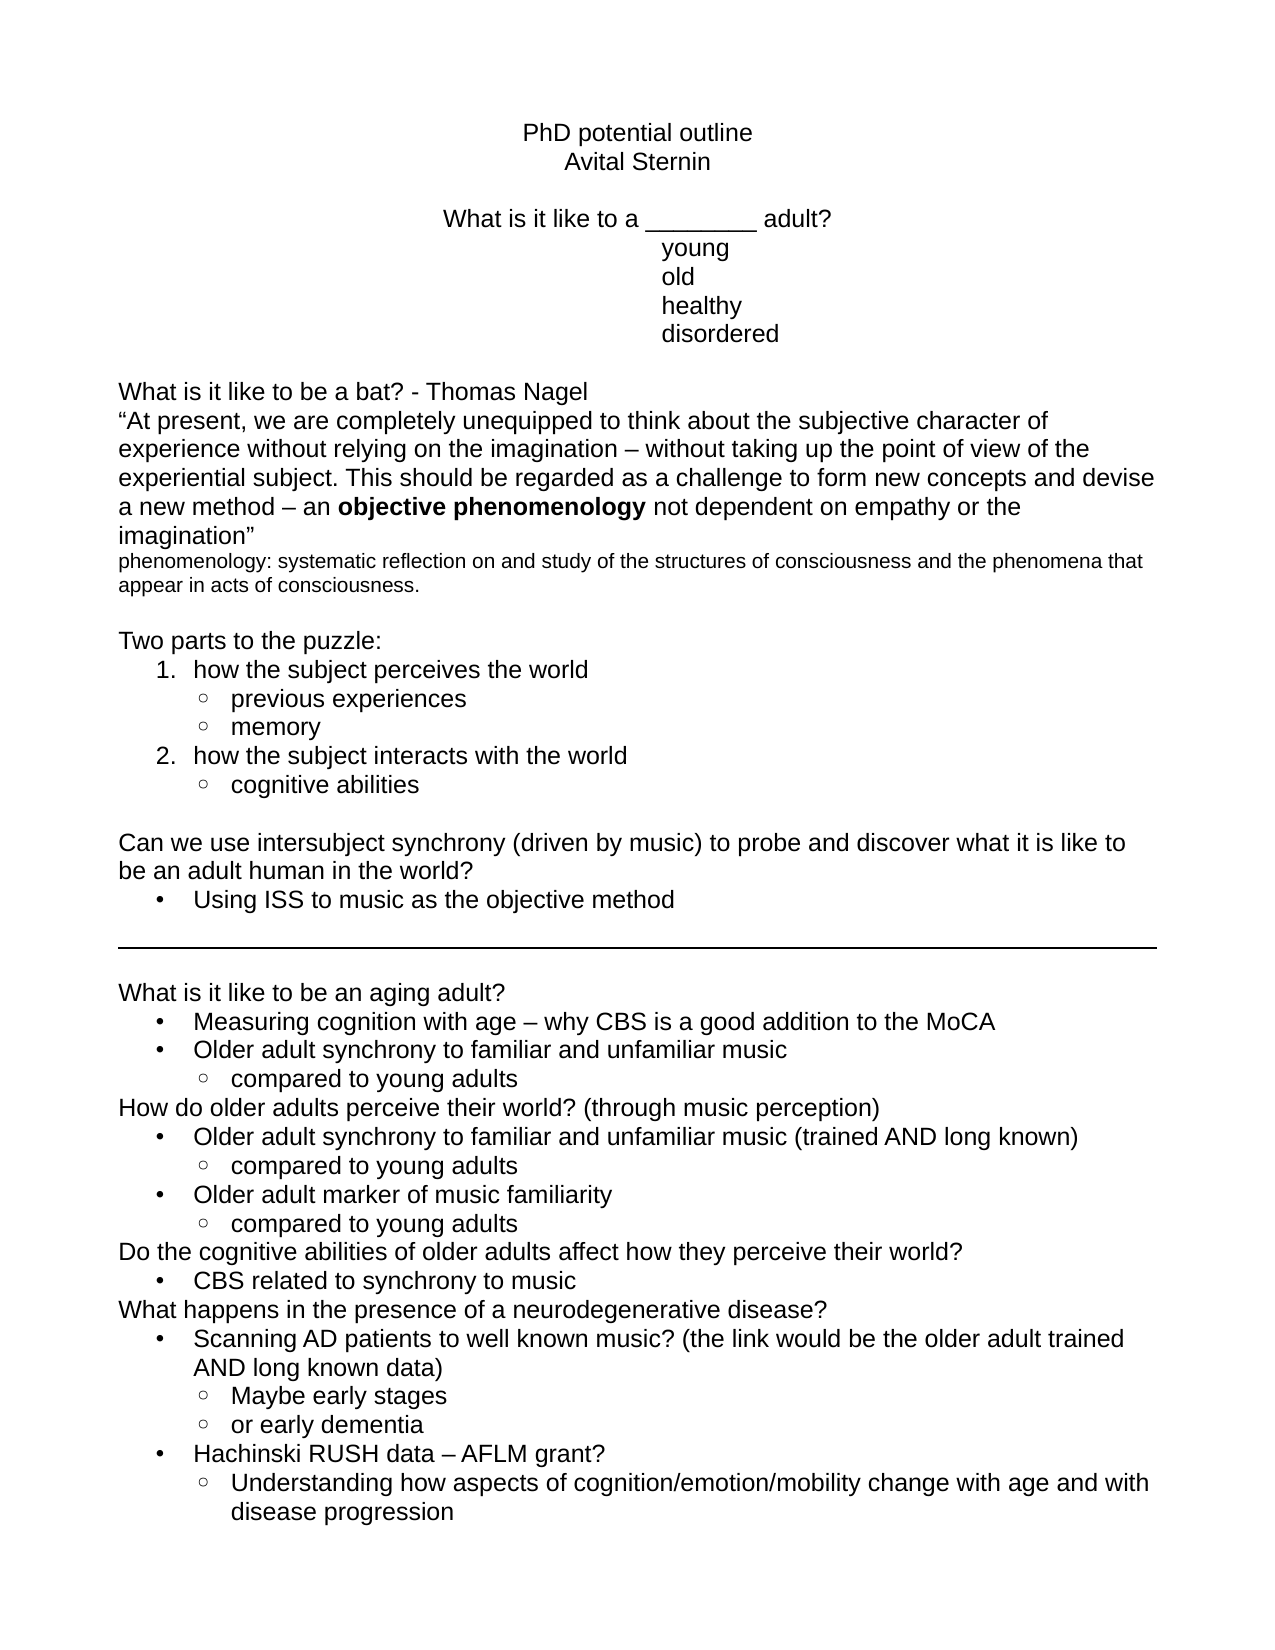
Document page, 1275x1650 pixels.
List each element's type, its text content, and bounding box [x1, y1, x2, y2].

list Hachinski RUSH data – AFLM grant? [156, 1439, 1157, 1468]
list CBS related to synchrony to music [156, 1266, 1157, 1295]
text How do older adults perceive their world? (through music perception) [118, 1093, 1157, 1122]
list cognitive abilities [193, 770, 1157, 799]
list Older adult marker of music familiarity [156, 1180, 1157, 1208]
list Older adult synchrony to familiar and unfamiliar music (trained AND long known) [156, 1122, 1157, 1151]
list previous experiences [193, 683, 1157, 712]
text What is it like to be an aging adult? [118, 978, 1157, 1007]
list Understanding how aspects of cognition/emotion/mobility change with age and with disease progression [193, 1468, 1157, 1526]
text What happens in the presence of a neurodegenerative disease? [118, 1295, 1157, 1324]
list compared to young adults [193, 1208, 1157, 1237]
text disordered [661, 319, 1157, 348]
list compared to young adults [193, 1064, 1157, 1093]
text phenomenology: systematic reflection on and study of the structures of consciousness and the phenomena that appear in acts of consciousness. [118, 549, 1157, 597]
list compared to young adults [193, 1151, 1157, 1180]
list Maybe early stages [193, 1381, 1157, 1410]
list Measuring cognition with age – why CBS is a good addition to the MoCA [156, 1007, 1157, 1036]
text Can we use intersubject synchrony (driven by music) to probe and discover what it is like to be an adult human in the world? [118, 828, 1157, 885]
text healthy [661, 291, 1157, 319]
text Two parts to the puzzle: [118, 626, 1157, 655]
list memory [193, 712, 1157, 741]
text Do the cognitive abilities of older adults affect how they perceive their world? [118, 1237, 1157, 1266]
text PhD potential outline [118, 118, 1157, 147]
text old [661, 262, 1157, 291]
text “At present, we are completely unequipped to think about the subjective character of experience without relying on the imagination – without taking up the point of view of the experiential subject. This should be regarded as a challenge to form new concepts and devise a new method – an objective phenomenology not dependent on empathy or the imagination” [118, 406, 1157, 549]
text young [661, 233, 1157, 262]
list Using ISS to music as the objective method [156, 885, 1157, 914]
list how the subject interacts with the world [156, 741, 1157, 770]
text What is it like to a ________ adult? [118, 204, 1157, 233]
list Scanning AD patients to well known music? (the link would be the older adult trained AND long known data) [156, 1324, 1157, 1381]
list or early dementia [193, 1410, 1157, 1439]
list Older adult synchrony to familiar and unfamiliar music [156, 1036, 1157, 1064]
text Avital Sternin [118, 147, 1157, 176]
text What is it like to be a bat? - Thomas Nagel [118, 377, 1157, 406]
list how the subject perceives the world [156, 655, 1157, 683]
